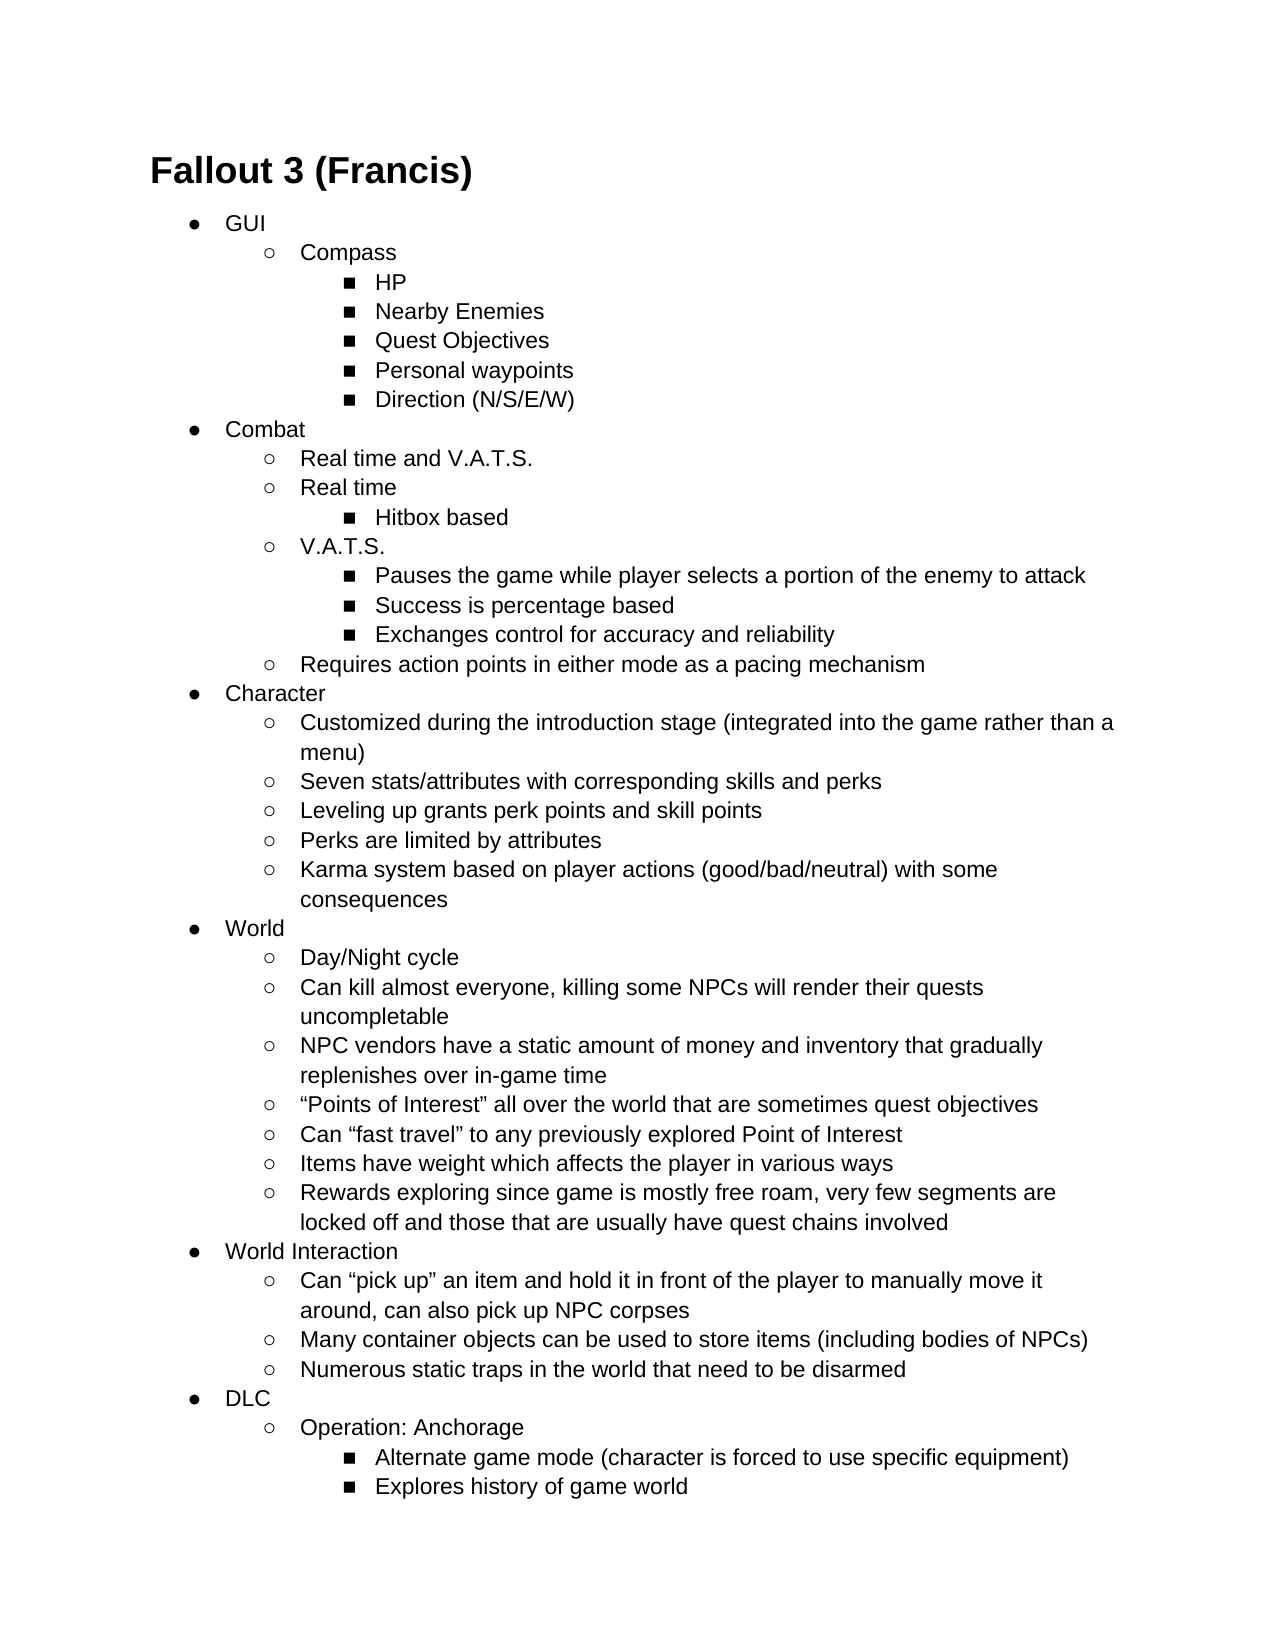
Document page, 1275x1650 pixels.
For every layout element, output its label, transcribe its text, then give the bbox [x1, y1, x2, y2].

list “Points of Interest” all over the world that are sometimes quest objectives [262, 1092, 1125, 1117]
list Hitbox based [150, 504, 1125, 530]
list Quest Objectives [150, 328, 1125, 354]
list Requires action points in either mode as a pacing mechanism [262, 651, 1125, 677]
list Customized during the introduction stage (integrated into the game rather than a menu) [262, 710, 1125, 765]
subtitle Fallout 3 (Francis) [150, 150, 1125, 192]
list V.A.T.S. [262, 534, 1125, 559]
list Exchanges control for accuracy and reliability [150, 622, 1125, 647]
list Real time [262, 475, 1125, 501]
list Success is percentage based [150, 592, 1125, 618]
list Leveling up grants perk points and skill points [262, 798, 1125, 824]
list Karma system based on player actions (good/bad/neutral) with some consequences [262, 857, 1125, 912]
list Can “pick up” an item and hold it in front of the player to manually move it around, can also pick up NPC corpses [262, 1268, 1125, 1323]
list Compass [262, 240, 1125, 266]
list Operation: Anchorage [262, 1415, 1125, 1441]
list Explores history of game world [150, 1474, 1125, 1499]
list Perks are limited by attributes [262, 827, 1125, 853]
list Can kill almost everyone, killing some NPCs will render their quests uncompletable [262, 974, 1125, 1029]
list Rewards exploring since game is mostly free roam, very few segments are locked off and those that are usually have quest chains involved [262, 1180, 1125, 1235]
list Direction (N/S/E/W) [150, 387, 1125, 412]
list Personal waypoints [150, 357, 1125, 383]
list Many container objects can be used to store items (including bodies of NPCs) [262, 1327, 1125, 1352]
list Nearby Enemies [150, 299, 1125, 324]
list Pauses the game while player selects a portion of the enemy to attack [150, 563, 1125, 589]
list Seven stats/attributes with corresponding skills and perks [262, 769, 1125, 794]
list NPC vendors have a static amount of money and inventory that gradually replenishes over in-game time [262, 1033, 1125, 1088]
list World [187, 916, 1125, 941]
list World Interaction [187, 1239, 1125, 1264]
list Day/Night cycle [262, 945, 1125, 971]
list GUI [187, 211, 1125, 236]
list Numerous static traps in the world that need to be disarmed [262, 1356, 1125, 1382]
list DLC [187, 1386, 1125, 1411]
list Can “fast travel” to any previously explored Point of Interest [262, 1121, 1125, 1147]
list HP [150, 269, 1125, 295]
list Combat [187, 416, 1125, 442]
list Items have weight which affects the player in various ways [262, 1151, 1125, 1176]
list Real time and V.A.T.S. [262, 446, 1125, 471]
list Alternate game mode (character is forced to use specific equipment) [150, 1444, 1125, 1470]
list Character [187, 681, 1125, 706]
